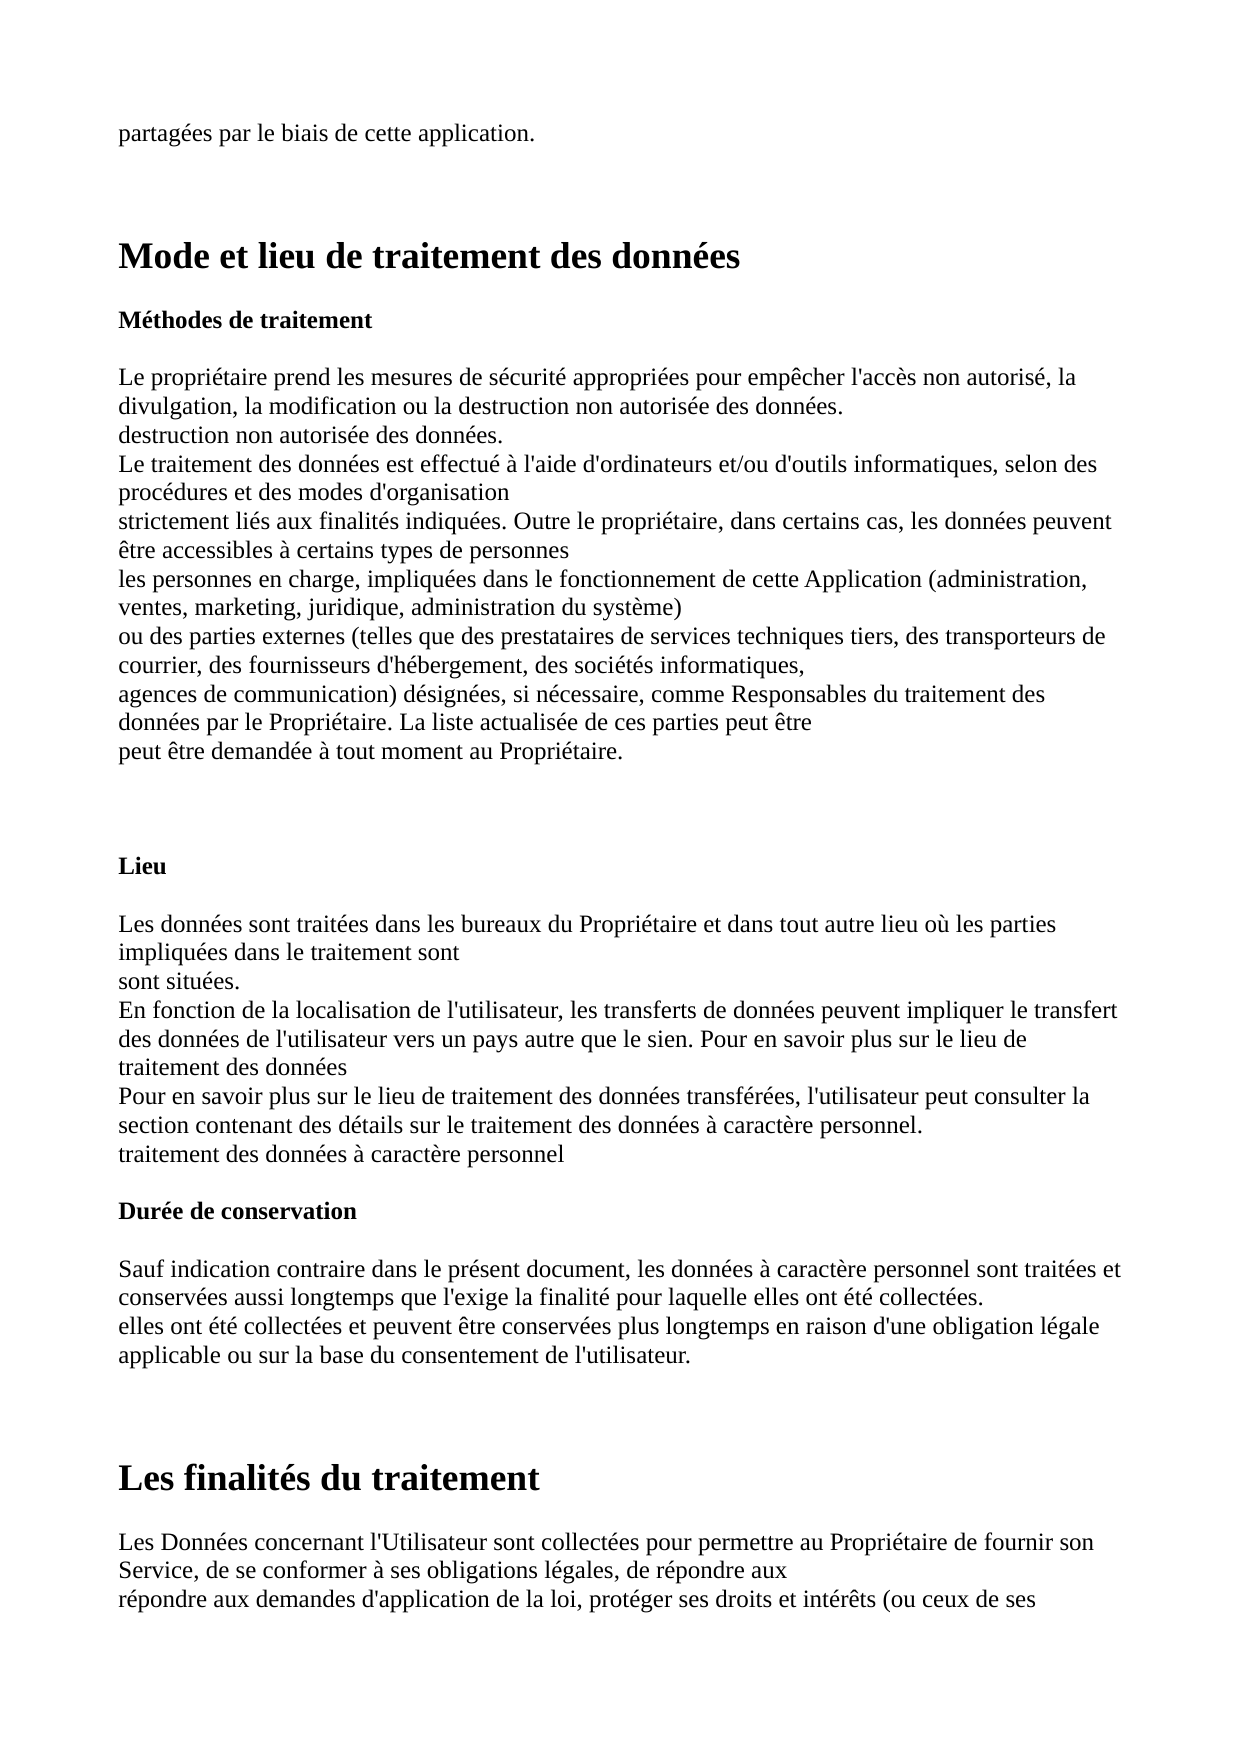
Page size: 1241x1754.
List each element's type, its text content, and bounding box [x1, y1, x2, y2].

text Durée de conservation [118, 1196, 1122, 1225]
text Les finalités du traitement [118, 1455, 1122, 1498]
text Le propriétaire prend les mesures de sécurité appropriées pour empêcher l'accès non autorisé, la divulgation, la modification ou la destruction non autorisée des données. destruction non autorisée des données. Le traitement des données est effectué à l'aide d'ordinateurs et/ou d'outils informatiques, selon des procédures et des modes d'organisation strictement liés aux finalités indiquées. Outre le propriétaire, dans certains cas, les données peuvent être accessibles à certains types de personnes les personnes en charge, impliquées dans le fonctionnement de cette Application (administration, ventes, marketing, juridique, administration du système) ou des parties externes (telles que des prestataires de services techniques tiers, des transporteurs de courrier, des fournisseurs d'hébergement, des sociétés informatiques, agences de communication) désignées, si nécessaire, comme Responsables du traitement des données par le Propriétaire. La liste actualisée de ces parties peut être peut être demandée à tout moment au Propriétaire. [118, 334, 1122, 765]
text Méthodes de traitement [118, 276, 1122, 334]
text Les Données concernant l'Utilisateur sont collectées pour permettre au Propriétaire de fournir son Service, de se conformer à ses obligations légales, de répondre aux répondre aux demandes d'application de la loi, protéger ses droits et intérêts (ou ceux de ses [118, 1498, 1122, 1613]
text partagées par le biais de cette application. [118, 118, 1122, 204]
text Mode et lieu de traitement des données [118, 233, 1122, 276]
text Sauf indication contraire dans le présent document, les données à caractère personnel sont traitées et conservées aussi longtemps que l'exige la finalité pour laquelle elles ont été collectées. elles ont été collectées et peuvent être conservées plus longtemps en raison d'une obligation légale applicable ou sur la base du consentement de l'utilisateur. [118, 1225, 1122, 1369]
text Les données sont traitées dans les bureaux du Propriétaire et dans tout autre lieu où les parties impliquées dans le traitement sont sont situées. En fonction de la localisation de l'utilisateur, les transferts de données peuvent impliquer le transfert des données de l'utilisateur vers un pays autre que le sien. Pour en savoir plus sur le lieu de traitement des données Pour en savoir plus sur le lieu de traitement des données transférées, l'utilisateur peut consulter la section contenant des détails sur le traitement des données à caractère personnel. traitement des données à caractère personnel [118, 880, 1122, 1167]
text Lieu [118, 851, 1122, 880]
